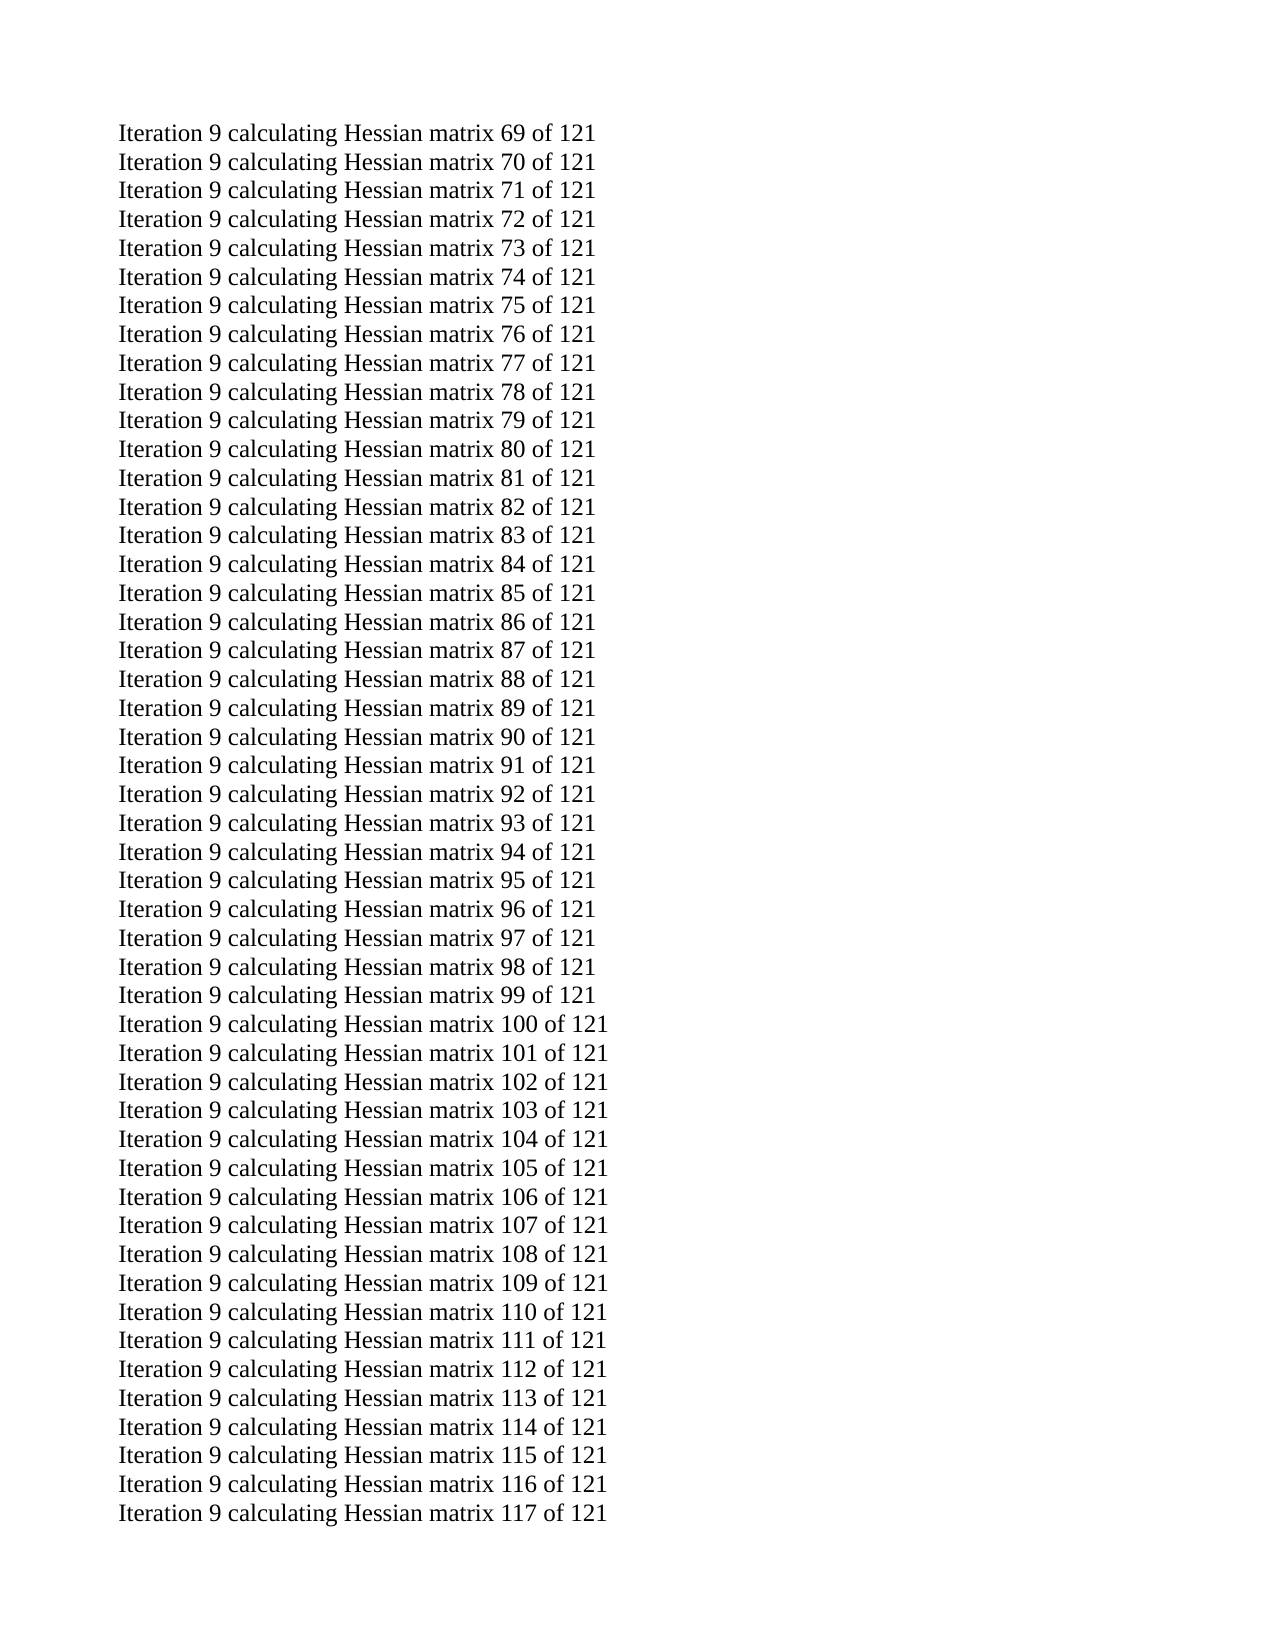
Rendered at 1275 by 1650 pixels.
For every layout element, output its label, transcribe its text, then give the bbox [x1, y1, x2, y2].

text Iteration 9 calculating Hessian matrix 86 of 121 [118, 607, 1157, 636]
text Iteration 9 calculating Hessian matrix 87 of 121 [118, 636, 1157, 664]
text Iteration 9 calculating Hessian matrix 113 of 121 [118, 1383, 1157, 1412]
text Iteration 9 calculating Hessian matrix 100 of 121 [118, 1009, 1157, 1038]
text Iteration 9 calculating Hessian matrix 77 of 121 [118, 348, 1157, 377]
text Iteration 9 calculating Hessian matrix 70 of 121 [118, 147, 1157, 176]
text Iteration 9 calculating Hessian matrix 83 of 121 [118, 521, 1157, 549]
text Iteration 9 calculating Hessian matrix 80 of 121 [118, 434, 1157, 463]
text Iteration 9 calculating Hessian matrix 94 of 121 [118, 837, 1157, 866]
text Iteration 9 calculating Hessian matrix 106 of 121 [118, 1182, 1157, 1211]
text Iteration 9 calculating Hessian matrix 107 of 121 [118, 1211, 1157, 1239]
text Iteration 9 calculating Hessian matrix 115 of 121 [118, 1441, 1157, 1469]
text Iteration 9 calculating Hessian matrix 91 of 121 [118, 751, 1157, 779]
text Iteration 9 calculating Hessian matrix 89 of 121 [118, 693, 1157, 722]
text Iteration 9 calculating Hessian matrix 101 of 121 [118, 1038, 1157, 1067]
text Iteration 9 calculating Hessian matrix 75 of 121 [118, 291, 1157, 319]
text Iteration 9 calculating Hessian matrix 82 of 121 [118, 492, 1157, 521]
text Iteration 9 calculating Hessian matrix 85 of 121 [118, 578, 1157, 607]
text Iteration 9 calculating Hessian matrix 76 of 121 [118, 319, 1157, 348]
text Iteration 9 calculating Hessian matrix 112 of 121 [118, 1354, 1157, 1383]
text Iteration 9 calculating Hessian matrix 98 of 121 [118, 952, 1157, 981]
text Iteration 9 calculating Hessian matrix 78 of 121 [118, 377, 1157, 406]
text Iteration 9 calculating Hessian matrix 99 of 121 [118, 981, 1157, 1009]
text Iteration 9 calculating Hessian matrix 97 of 121 [118, 923, 1157, 952]
text Iteration 9 calculating Hessian matrix 103 of 121 [118, 1096, 1157, 1124]
text Iteration 9 calculating Hessian matrix 92 of 121 [118, 779, 1157, 808]
text Iteration 9 calculating Hessian matrix 93 of 121 [118, 808, 1157, 837]
text Iteration 9 calculating Hessian matrix 114 of 121 [118, 1412, 1157, 1441]
text Iteration 9 calculating Hessian matrix 110 of 121 [118, 1297, 1157, 1326]
text Iteration 9 calculating Hessian matrix 81 of 121 [118, 463, 1157, 492]
text Iteration 9 calculating Hessian matrix 108 of 121 [118, 1239, 1157, 1268]
text Iteration 9 calculating Hessian matrix 109 of 121 [118, 1268, 1157, 1297]
text Iteration 9 calculating Hessian matrix 74 of 121 [118, 262, 1157, 291]
text Iteration 9 calculating Hessian matrix 104 of 121 [118, 1124, 1157, 1153]
text Iteration 9 calculating Hessian matrix 96 of 121 [118, 894, 1157, 923]
text Iteration 9 calculating Hessian matrix 73 of 121 [118, 233, 1157, 262]
text Iteration 9 calculating Hessian matrix 88 of 121 [118, 664, 1157, 693]
text Iteration 9 calculating Hessian matrix 71 of 121 [118, 176, 1157, 204]
text Iteration 9 calculating Hessian matrix 84 of 121 [118, 549, 1157, 578]
text Iteration 9 calculating Hessian matrix 116 of 121 [118, 1469, 1157, 1498]
text Iteration 9 calculating Hessian matrix 90 of 121 [118, 722, 1157, 751]
text Iteration 9 calculating Hessian matrix 79 of 121 [118, 406, 1157, 434]
text Iteration 9 calculating Hessian matrix 111 of 121 [118, 1326, 1157, 1354]
text Iteration 9 calculating Hessian matrix 105 of 121 [118, 1153, 1157, 1182]
text Iteration 9 calculating Hessian matrix 95 of 121 [118, 866, 1157, 894]
text Iteration 9 calculating Hessian matrix 72 of 121 [118, 204, 1157, 233]
text Iteration 9 calculating Hessian matrix 117 of 121 [118, 1498, 1157, 1527]
text Iteration 9 calculating Hessian matrix 102 of 121 [118, 1067, 1157, 1096]
text Iteration 9 calculating Hessian matrix 69 of 121 [118, 118, 1157, 147]
